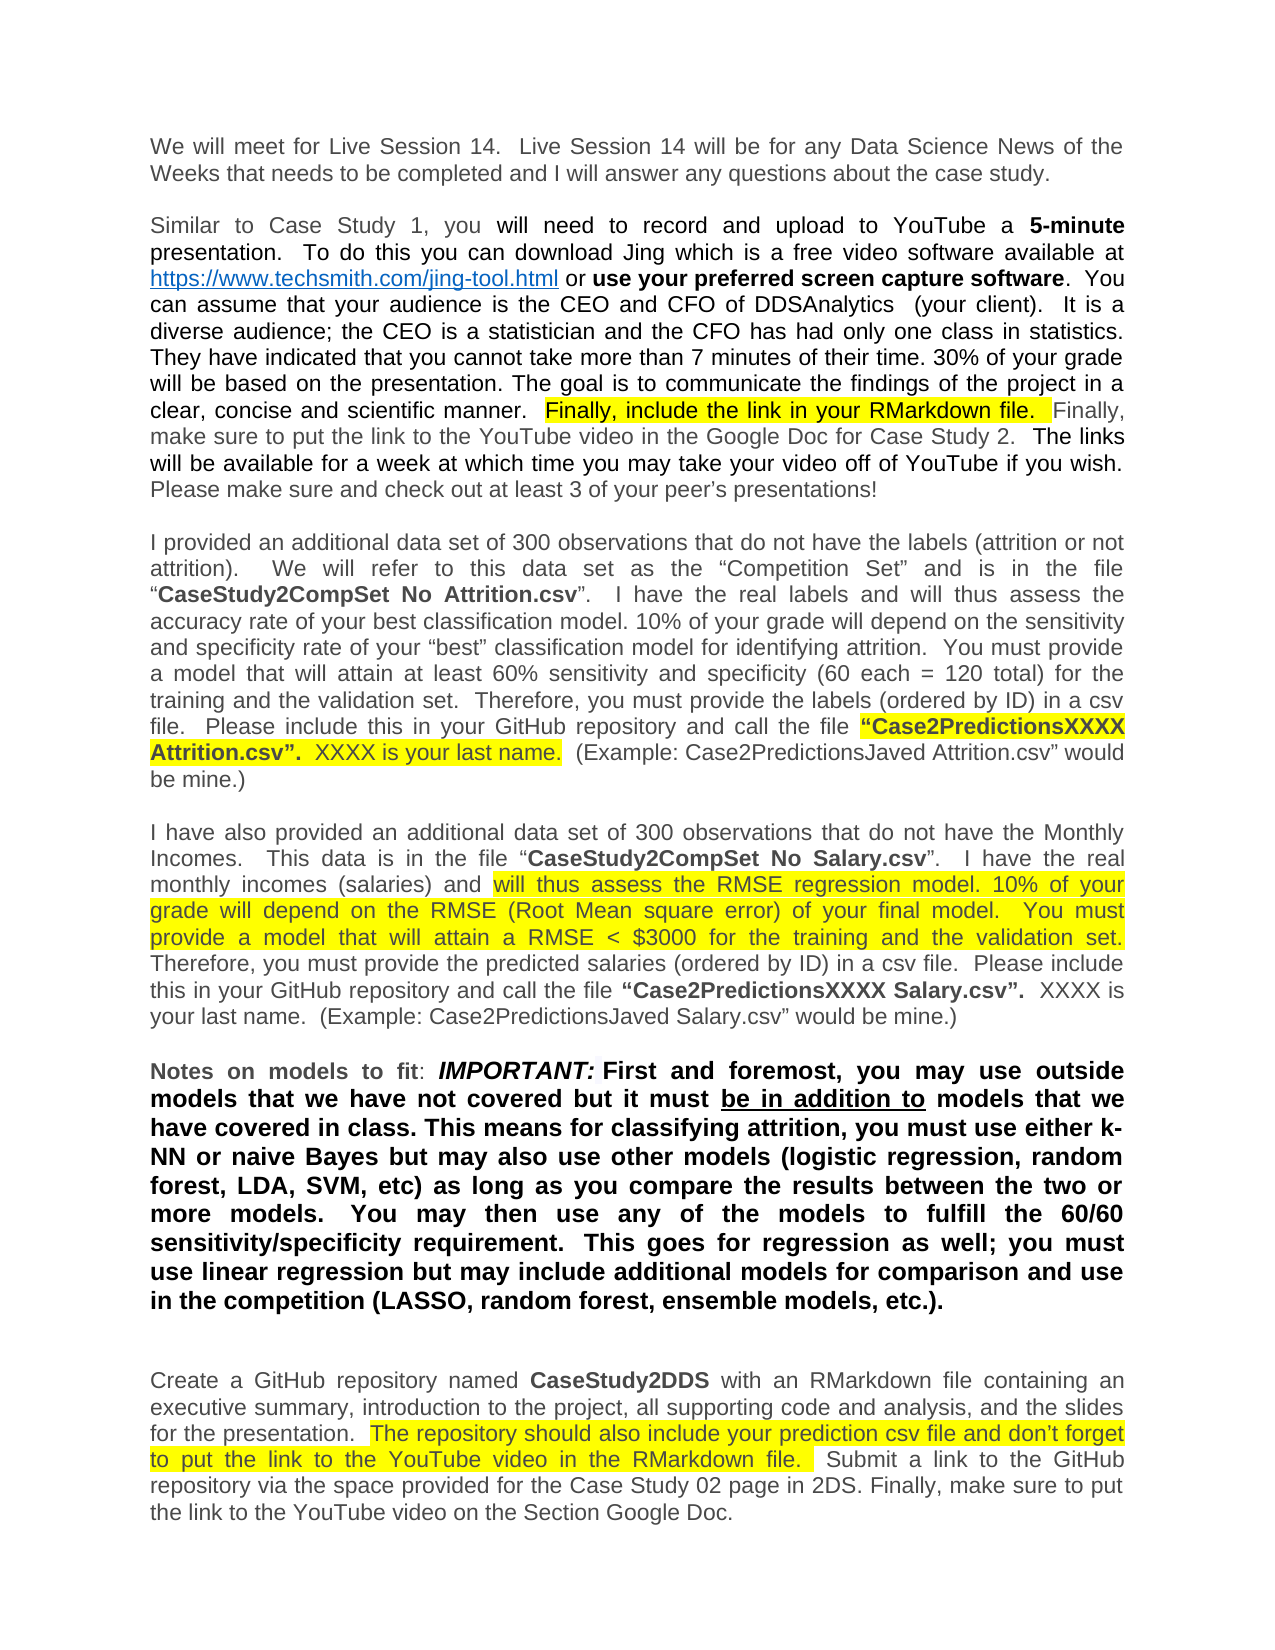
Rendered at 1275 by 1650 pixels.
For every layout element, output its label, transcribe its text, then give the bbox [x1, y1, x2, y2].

text We will meet for Live Session 14. Live Session 14 will be for any Data Science News of the Weeks that needs to be completed and I will answer any questions about the case study. [150, 133, 1125, 186]
text I provided an additional data set of 300 observations that do not have the labels (attrition or not attrition). We will refer to this data set as the “Competition Set” and is in the file “CaseStudy2CompSet No Attrition.csv”. I have the real labels and will thus assess the accuracy rate of your best classification model. 10% of your grade will depend on the sensitivity and specificity rate of your “best” classification model for identifying attrition. You must provide a model that will attain at least 60% sensitivity and specificity (60 each = 120 total) for the training and the validation set. Therefore, you must provide the labels (ordered by ID) in a csv file. Please include this in your GitHub repository and call the file “Case2PredictionsXXXX Attrition.csv”. XXXX is your last name. (Example: Case2PredictionsJaved Attrition.csv” would be mine.) [150, 528, 1125, 792]
text Notes on models to fit: IMPORTANT: First and foremost, you may use outside models that we have not covered but it must be in addition to models that we have covered in class. This means for classifying attrition, you must use either k-NN or naive Bayes but may also use other models (logistic regression, random forest, LDA, SVM, etc) as long as you compare the results between the two or more models. You may then use any of the models to fulfill the 60/60 sensitivity/specificity requirement. This goes for regression as well; you must use linear regression but may include additional models for comparison and use in the competition (LASSO, random forest, ensemble models, etc.). [150, 1056, 1125, 1314]
text Similar to Case Study 1, you will need to record and upload to YouTube a 5-minute presentation. To do this you can download Jing which is a free video software available at https://www.techsmith.com/jing-tool.html or use your preferred screen capture software. You can assume that your audience is the CEO and CFO of DDSAnalytics (your client). It is a diverse audience; the CEO is a statistician and the CFO has had only one class in statistics. They have indicated that you cannot take more than 7 minutes of their time. 30% of your grade will be based on the presentation. The goal is to communicate the findings of the project in a clear, concise and scientific manner. Finally, include the link in your RMarkdown file. Finally, make sure to put the link to the YouTube video in the Google Doc for Case Study 2. The links will be available for a week at which time you may take your video off of YouTube if you wish. Please make sure and check out at least 3 of your peer’s presentations! [150, 212, 1125, 502]
text Create a GitHub repository named CaseStudy2DDS with an RMarkdown file containing an executive summary, introduction to the project, all supporting code and analysis, and the slides for the presentation. The repository should also include your prediction csv file and don’t forget to put the link to the YouTube video in the RMarkdown file. Submit a link to the GitHub repository via the space provided for the Case Study 02 page in 2DS. Finally, make sure to put the link to the YouTube video on the Section Google Doc. [150, 1367, 1125, 1525]
text I have also provided an additional data set of 300 observations that do not have the Monthly Incomes. This data is in the file “CaseStudy2CompSet No Salary.csv”. I have the real monthly incomes (salaries) and will thus assess the RMSE regression model. 10% of your grade will depend on the RMSE (Root Mean square error) of your final model. You must provide a model that will attain a RMSE < $3000 for the training and the validation set. Therefore, you must provide the predicted salaries (ordered by ID) in a csv file. Please include this in your GitHub repository and call the file “Case2PredictionsXXXX Salary.csv”. XXXX is your last name. (Example: Case2PredictionsJaved Salary.csv” would be mine.) [150, 818, 1125, 1029]
